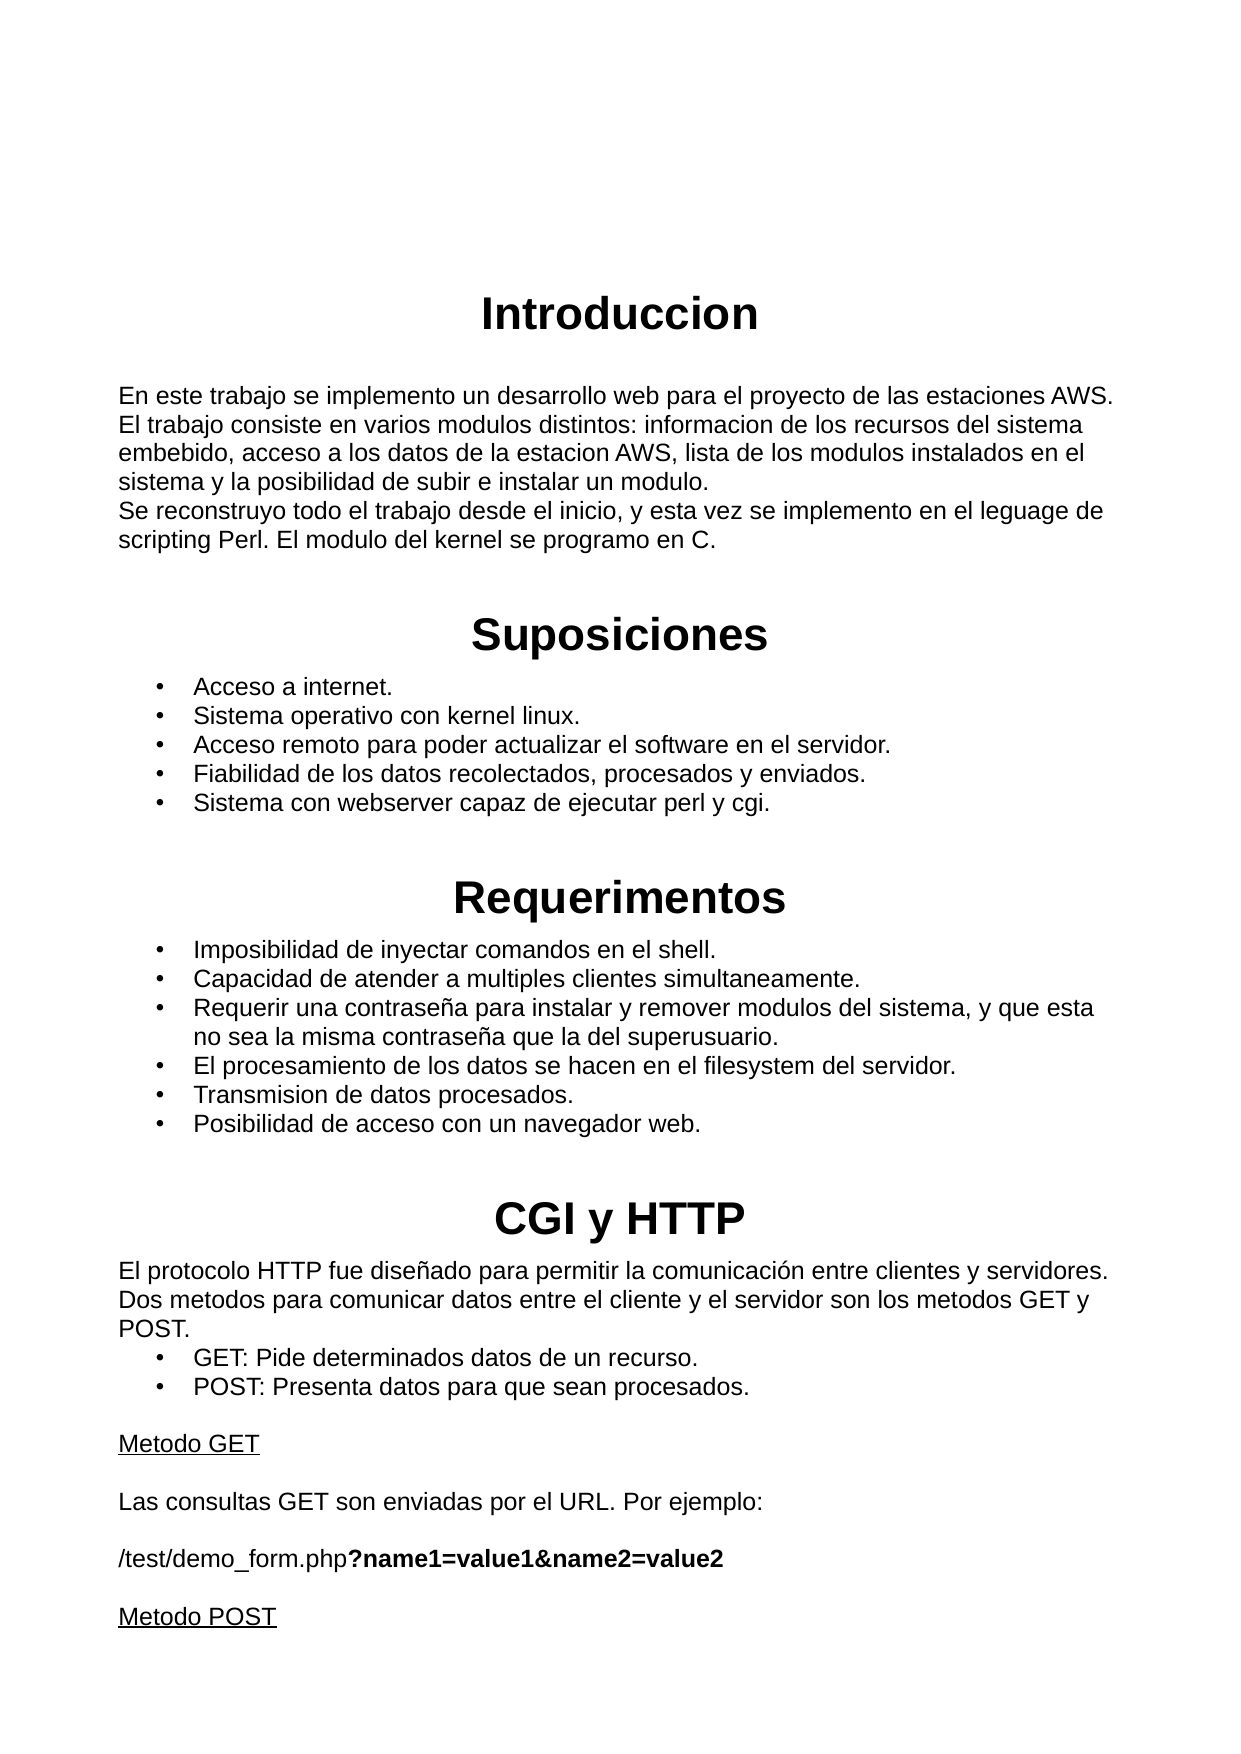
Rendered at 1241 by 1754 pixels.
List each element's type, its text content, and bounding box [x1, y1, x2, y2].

text Dos metodos para comunicar datos entre el cliente y el servidor son los metodos GET y POST. [118, 1285, 1122, 1343]
list El procesamiento de los datos se hacen en el filesystem del servidor. [156, 1051, 1122, 1080]
text El protocolo HTTP fue diseñado para permitir la comunicación entre clientes y servidores. [118, 1256, 1122, 1285]
list Transmision de datos procesados. [156, 1080, 1122, 1108]
title Suposiciones [118, 607, 1122, 660]
title Introduccion [118, 287, 1122, 339]
list Sistema con webserver capaz de ejecutar perl y cgi. [156, 788, 1122, 817]
text Metodo GET [118, 1429, 1122, 1458]
text /test/demo_form.php?name1=value1&name2=value2 [118, 1544, 1122, 1573]
text Se reconstruyo todo el trabajo desde el inicio, y esta vez se implemento en el leguage de scripting Perl. El modulo del kernel se programo en C. [118, 496, 1122, 553]
list Imposibilidad de inyectar comandos en el shell. [156, 936, 1122, 964]
list GET: Pide determinados datos de un recurso. [156, 1343, 1122, 1371]
title CGI y HTTP [118, 1191, 1122, 1244]
title Requerimentos [118, 870, 1122, 923]
list Sistema operativo con kernel linux. [156, 701, 1122, 730]
list POST: Presenta datos para que sean procesados. [156, 1371, 1122, 1400]
list Requerir una contraseña para instalar y remover modulos del sistema, y que esta no sea la misma contraseña que la del superusuario. [156, 993, 1122, 1051]
list Acceso remoto para poder actualizar el software en el servidor. [156, 730, 1122, 759]
text Metodo POST [118, 1602, 1122, 1630]
text Las consultas GET son enviadas por el URL. Por ejemplo: [118, 1487, 1122, 1515]
list Posibilidad de acceso con un navegador web. [156, 1108, 1122, 1137]
list Acceso a internet. [156, 672, 1122, 701]
list Fiabilidad de los datos recolectados, procesados y enviados. [156, 759, 1122, 788]
list Capacidad de atender a multiples clientes simultaneamente. [156, 964, 1122, 993]
text En este trabajo se implemento un desarrollo web para el proyecto de las estaciones AWS. El trabajo consiste en varios modulos distintos: informacion de los recursos del sistema embebido, acceso a los datos de la estacion AWS, lista de los modulos instalados en el sistema y la posibilidad de subir e instalar un modulo. [118, 381, 1122, 496]
